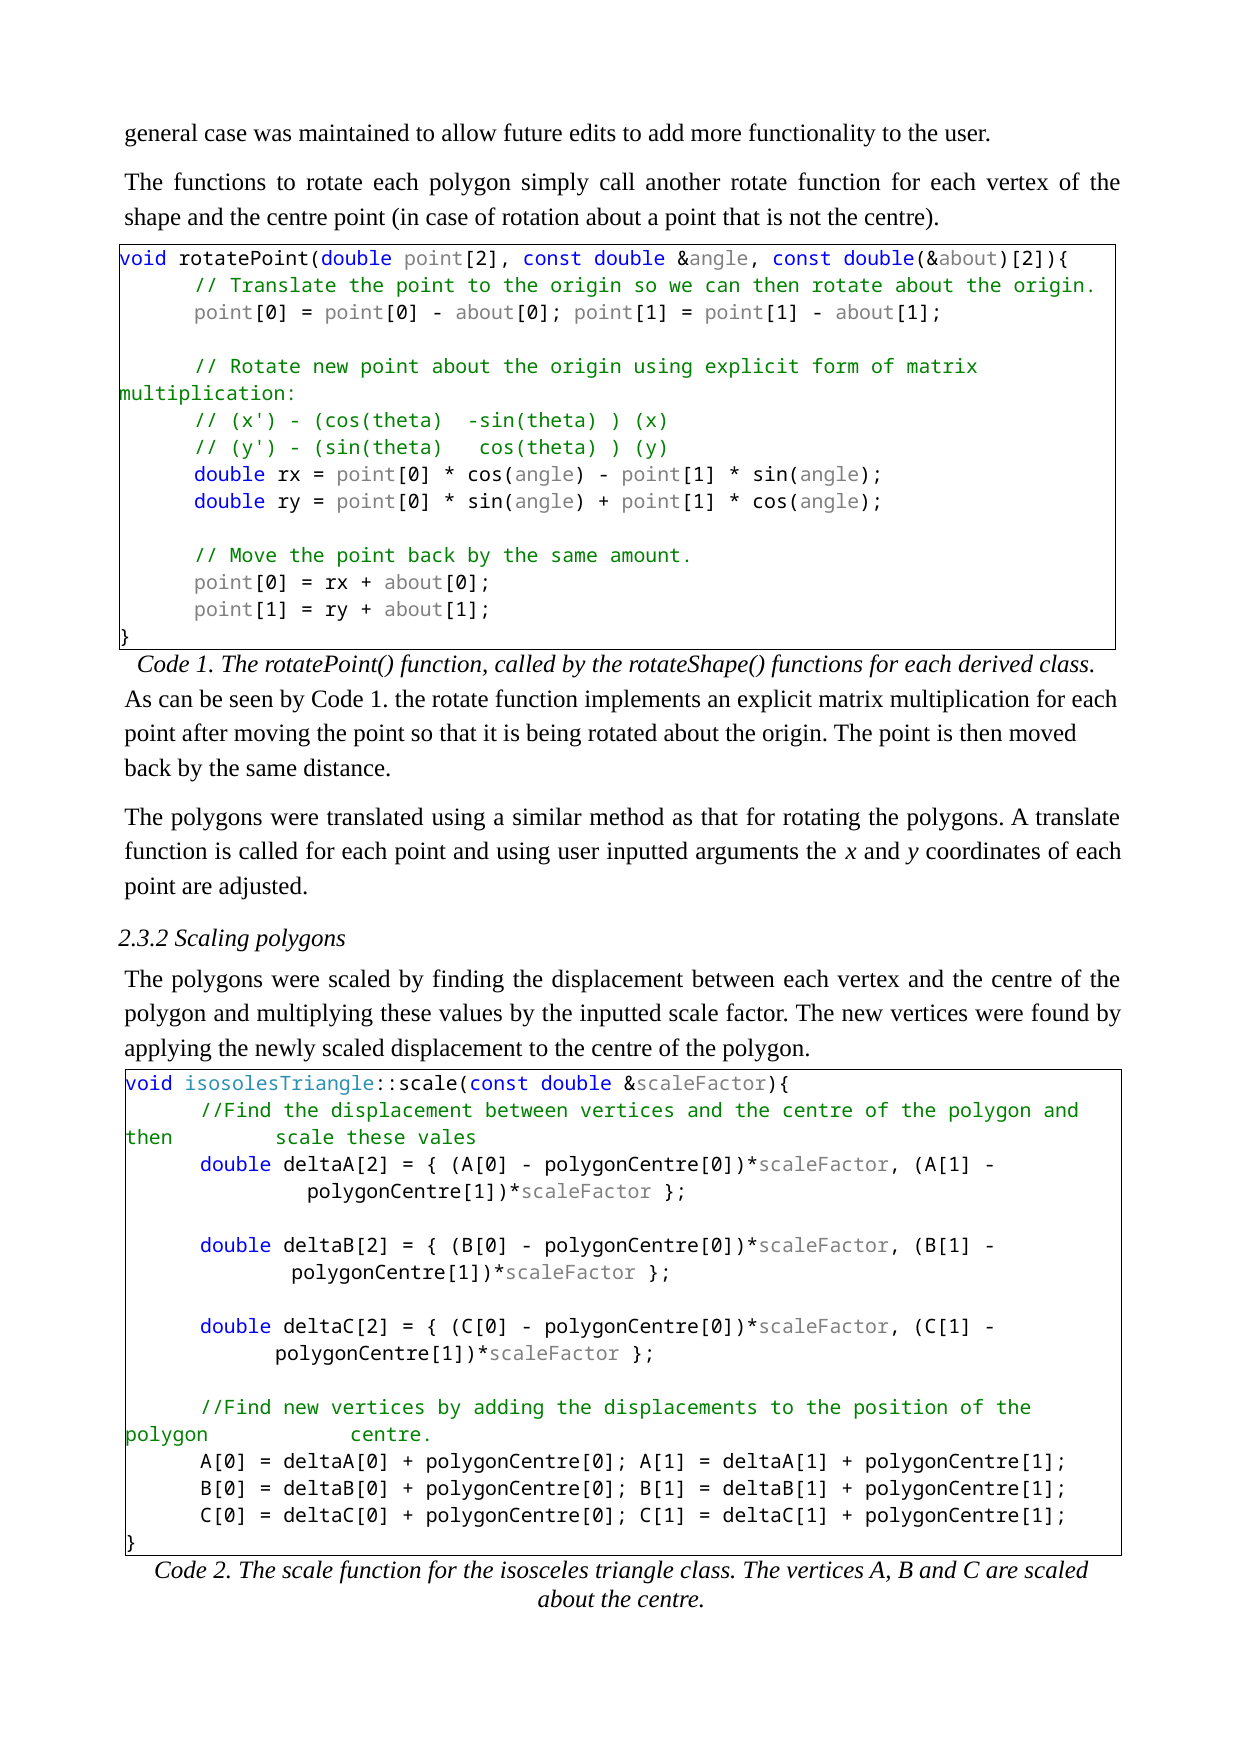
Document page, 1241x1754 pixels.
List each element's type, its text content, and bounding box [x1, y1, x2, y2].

text The polygons were translated using a similar method as that for rotating the polygons. A translate function is called for each point and using user inputted arguments the x and y coordinates of each point are adjusted. [124, 802, 1122, 900]
text As can be seen by Code 1. the rotate function implements an explicit matrix multiplication for each point after moving the point so that it is being rotated about the origin. The point is then moved back by the same distance. [120, 245, 1115, 257]
text general case was maintained to allow future edits to add more functionality to the user. [124, 118, 1122, 147]
text As can be seen by Code 1. the rotate function implements an explicit matrix multiplication for each point after moving the point so that it is being rotated about the origin. The point is then moved back by the same distance. [124, 251, 1122, 782]
text Code 2. The scale function for the isosceles triangle class. The vertices A, B and C are scaled about the centre. [123, 1082, 1121, 1613]
text The functions to rotate each polygon simply call another rotate function for each vertex of the shape and the centre point (in case of rotation about a point that is not the centre). [124, 167, 1122, 230]
subtitle Scaling polygons [118, 923, 1122, 952]
text The polygons were scaled by finding the displacement between each vertex and the centre of the polygon and multiplying these values by the inputted scale factor. The new vertices were found by applying the newly scaled displacement to the centre of the polygon. [124, 964, 1122, 1061]
text Code 1. The rotatePoint() function, called by the rotateShape() functions for each derived class. [118, 257, 1116, 678]
